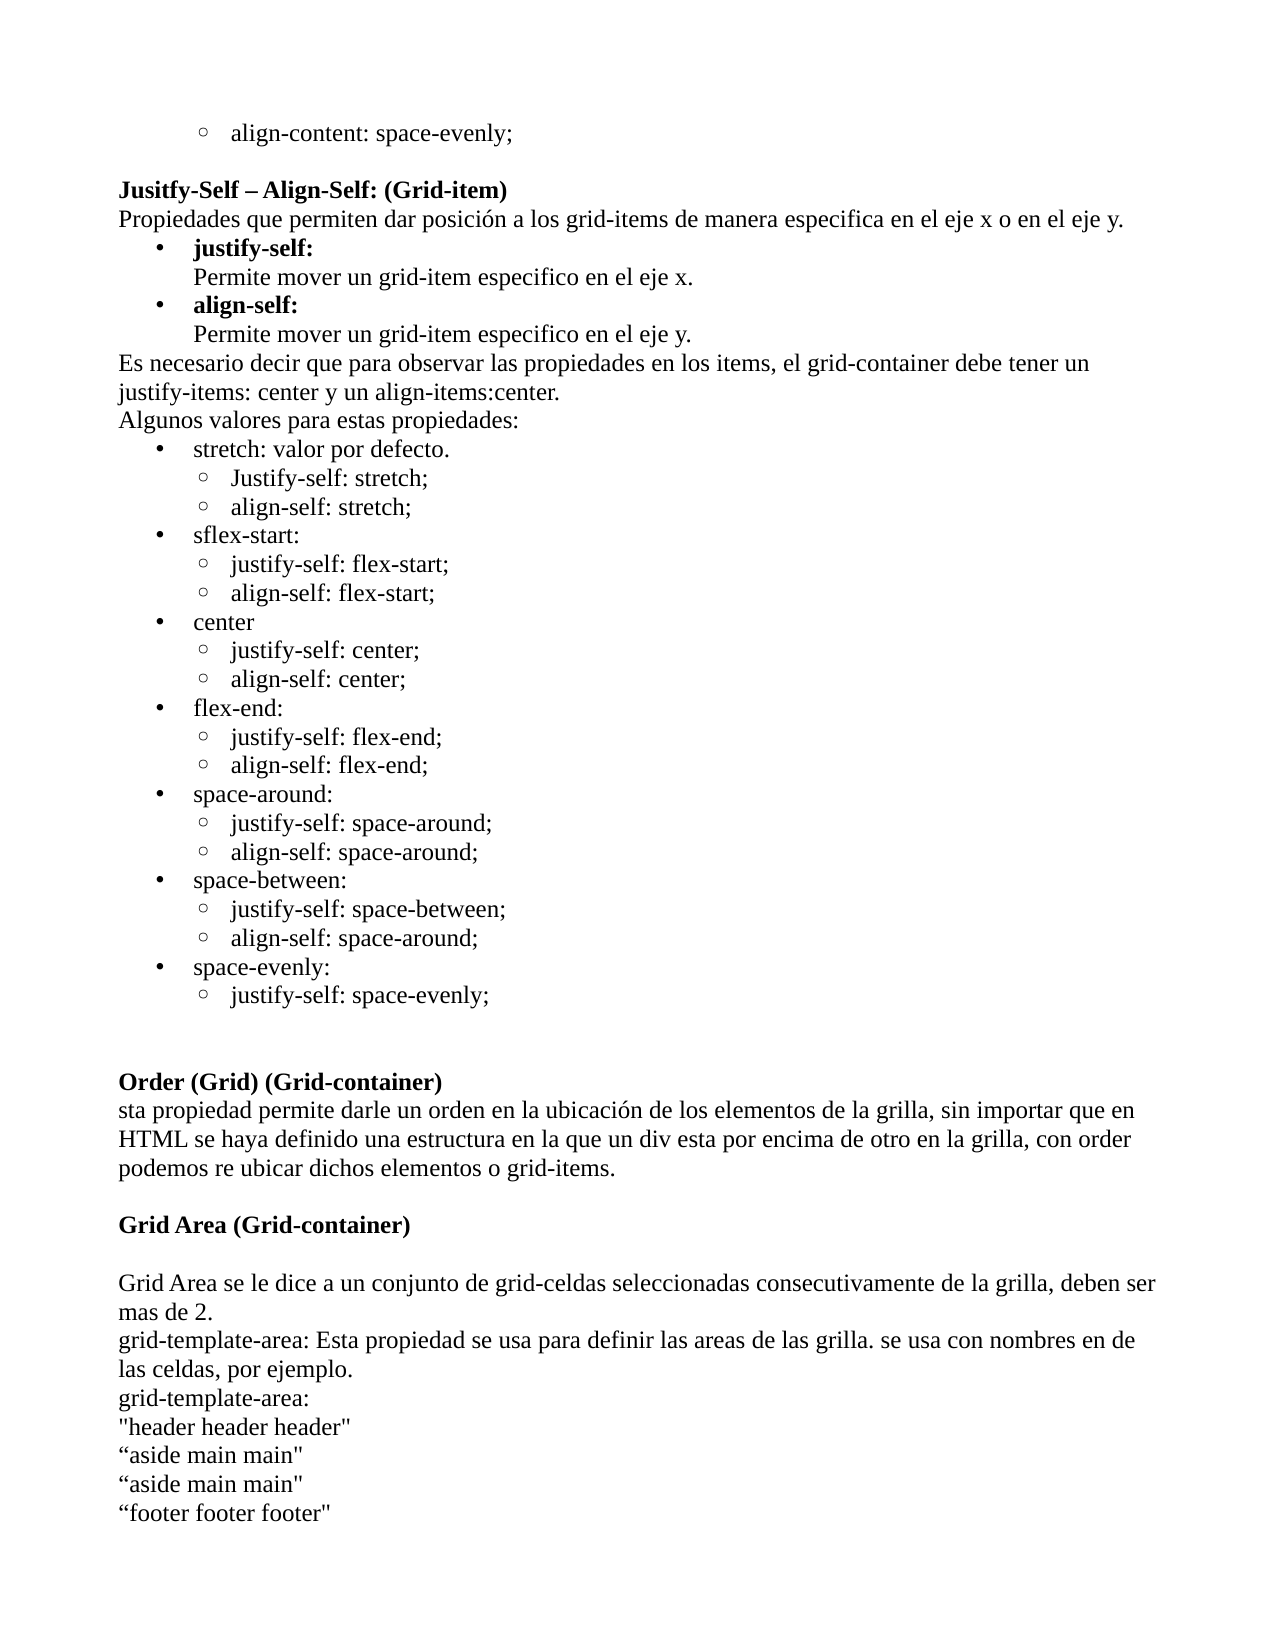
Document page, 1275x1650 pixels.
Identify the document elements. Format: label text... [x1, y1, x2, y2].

text Algunos valores para estas propiedades: [118, 406, 1157, 434]
text Jusitfy-Self – Align-Self: (Grid-item) [118, 176, 1157, 204]
list space-between: [156, 866, 1157, 894]
list stretch: valor por defecto. [156, 434, 1157, 463]
list align-self: [156, 291, 1157, 319]
list Justify-self: stretch; [193, 463, 1157, 492]
text Grid Area se le dice a un conjunto de grid-celdas seleccionadas consecutivamente de la grilla, deben ser mas de 2. [118, 1268, 1157, 1326]
list justify-self: space-between; [193, 894, 1157, 923]
text “aside main main" [118, 1469, 1157, 1498]
list align-self: stretch; [193, 492, 1157, 521]
text Order (Grid) (Grid-container) [118, 1067, 1157, 1096]
text "header header header" [118, 1412, 1157, 1441]
list justify-self: flex-end; [193, 722, 1157, 751]
text sta propiedad permite darle un orden en la ubicación de los elementos de la grilla, sin importar que en HTML se haya definido una estructura en la que un div esta por encima de otro en la grilla, con order podemos re ubicar dichos elementos o grid-items. [118, 1096, 1157, 1182]
text grid-template-area: Esta propiedad se usa para definir las areas de las grilla. se usa con nombres en de las celdas, por ejemplo. [118, 1326, 1157, 1383]
list align-self: space-around; [193, 837, 1157, 866]
list Permite mover un grid-item especifico en el eje x. [156, 262, 1157, 291]
list align-self: center; [193, 664, 1157, 693]
text Propiedades que permiten dar posición a los grid-items de manera especifica en el eje x o en el eje y. [118, 204, 1157, 233]
list center [156, 607, 1157, 636]
list align-self: flex-start; [193, 578, 1157, 607]
list justify-self: flex-start; [193, 549, 1157, 578]
text grid-template-area: [118, 1383, 1157, 1412]
list Permite mover un grid-item especifico en el eje y. [156, 319, 1157, 348]
text “aside main main" [118, 1441, 1157, 1469]
list justify-self: space-around; [193, 808, 1157, 837]
text Grid Area (Grid-container) [118, 1211, 1157, 1239]
list sflex-start: [156, 521, 1157, 549]
list flex-end: [156, 693, 1157, 722]
list justify-self: space-evenly; [193, 981, 1157, 1009]
text Es necesario decir que para observar las propiedades en los items, el grid-container debe tener un justify-items: center y un align-items:center. [118, 348, 1157, 406]
list justify-self: [156, 233, 1157, 262]
list justify-self: center; [193, 636, 1157, 664]
text “footer footer footer" [118, 1498, 1157, 1527]
list space-around: [156, 779, 1157, 808]
list align-self: space-around; [193, 923, 1157, 952]
list align-content: space-evenly; [193, 118, 1157, 147]
list align-self: flex-end; [193, 751, 1157, 779]
list space-evenly: [156, 952, 1157, 981]
